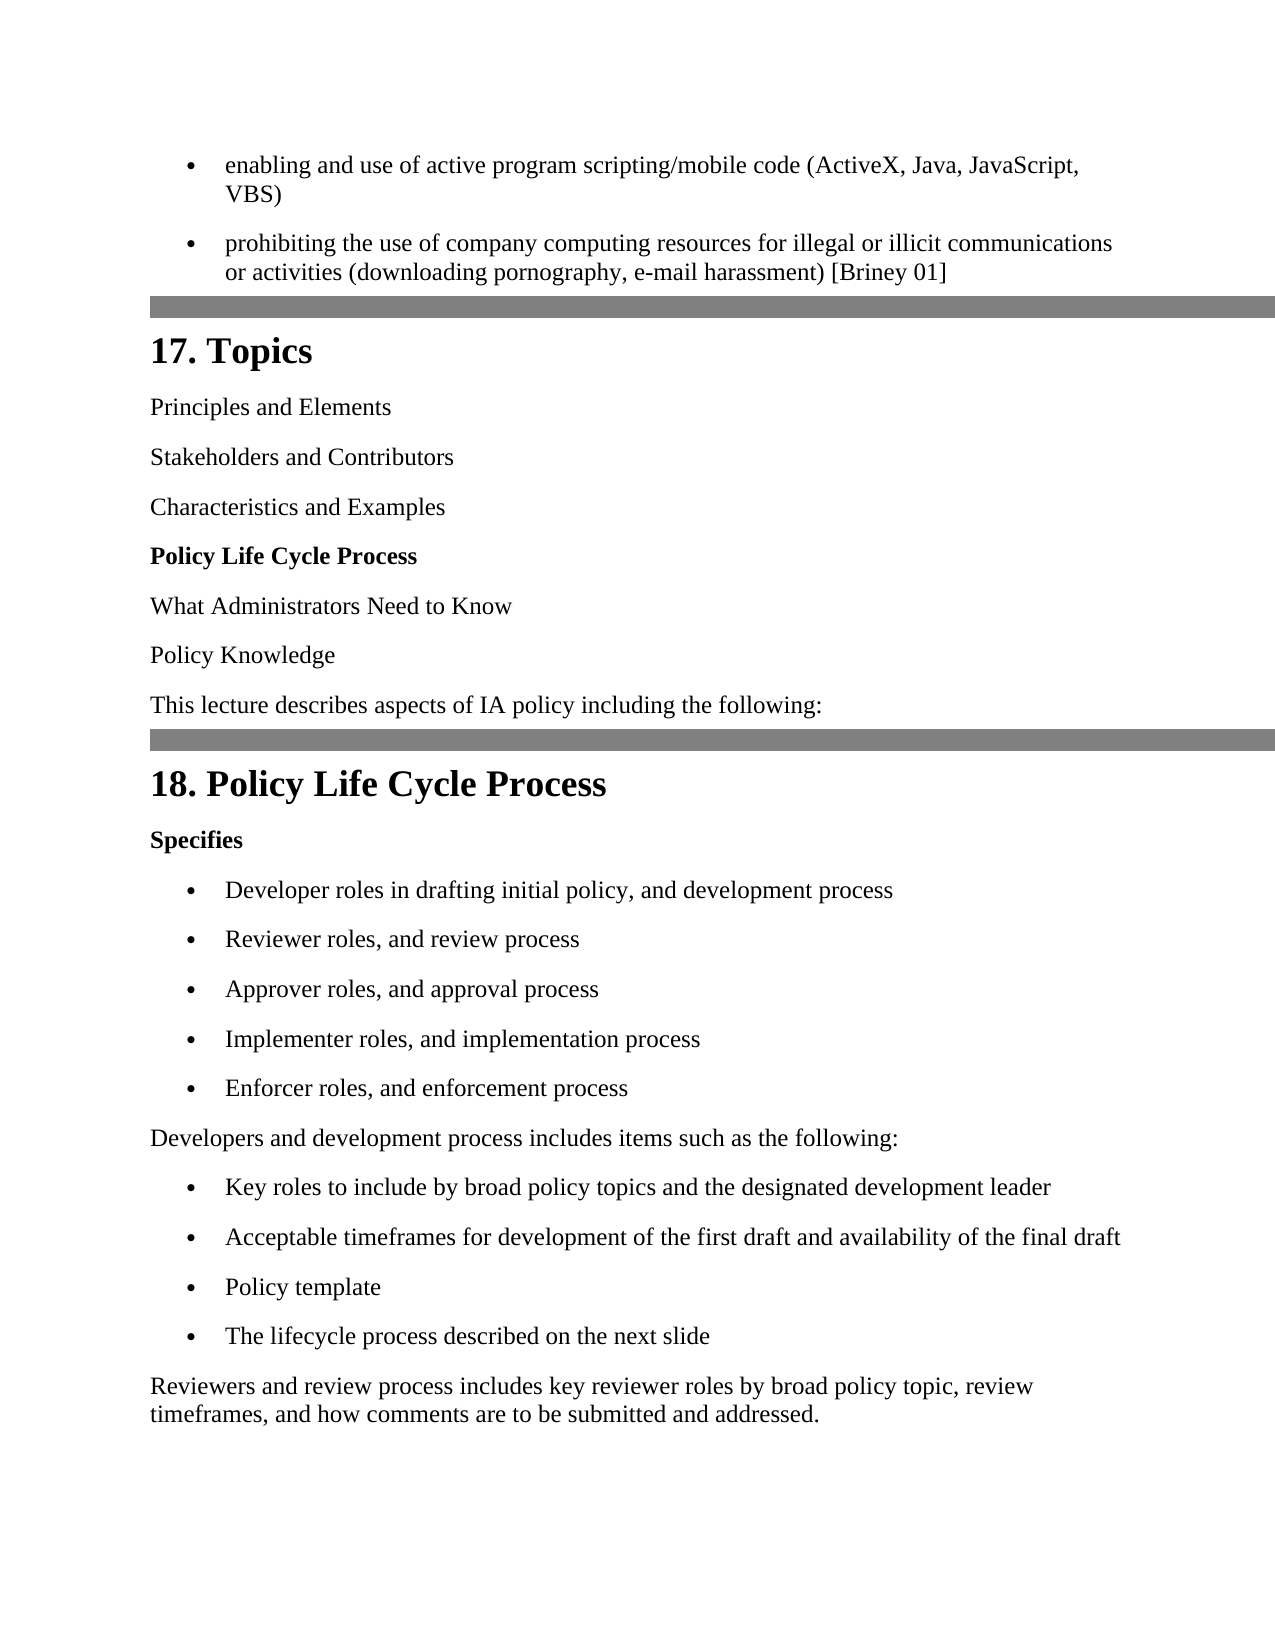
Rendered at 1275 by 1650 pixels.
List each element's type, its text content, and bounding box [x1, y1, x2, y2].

text Principles and Elements [150, 392, 1125, 421]
list prohibiting the use of company computing resources for illegal or illicit communications or activities (downloading pornography, e-mail harassment) [Briney 01] [187, 228, 1125, 286]
list Approver roles, and approval process [187, 974, 1125, 1003]
list Enforcer roles, and enforcement process [187, 1073, 1125, 1102]
text This lecture describes aspects of IA policy including the following: [150, 690, 1125, 719]
text Policy Knowledge [150, 640, 1125, 669]
subtitle 18. Policy Life Cycle Process [150, 761, 1125, 804]
list Policy template [187, 1272, 1125, 1300]
text What Administrators Need to Know [150, 591, 1125, 619]
text Characteristics and Examples [150, 492, 1125, 520]
text Developers and development process includes items such as the following: [150, 1123, 1125, 1152]
list Key roles to include by broad policy topics and the designated development leader [187, 1172, 1125, 1201]
text Policy Life Cycle Process [150, 541, 1125, 570]
list Acceptable timeframes for development of the first draft and availability of the final draft [187, 1222, 1125, 1251]
list Developer roles in drafting initial policy, and development process [187, 875, 1125, 904]
list The lifecycle process described on the next slide [187, 1321, 1125, 1350]
list Reviewer roles, and review process [187, 924, 1125, 953]
text Specifies [150, 825, 1125, 854]
list Implementer roles, and implementation process [187, 1024, 1125, 1052]
subtitle 17. Topics [150, 328, 1125, 372]
text Reviewers and review process includes key reviewer roles by broad policy topic, review timeframes, and how comments are to be submitted and addressed. [150, 1371, 1125, 1428]
text Stakeholders and Contributors [150, 442, 1125, 471]
list enabling and use of active program scripting/mobile code (ActiveX, Java, JavaScript, VBS) [187, 150, 1125, 207]
